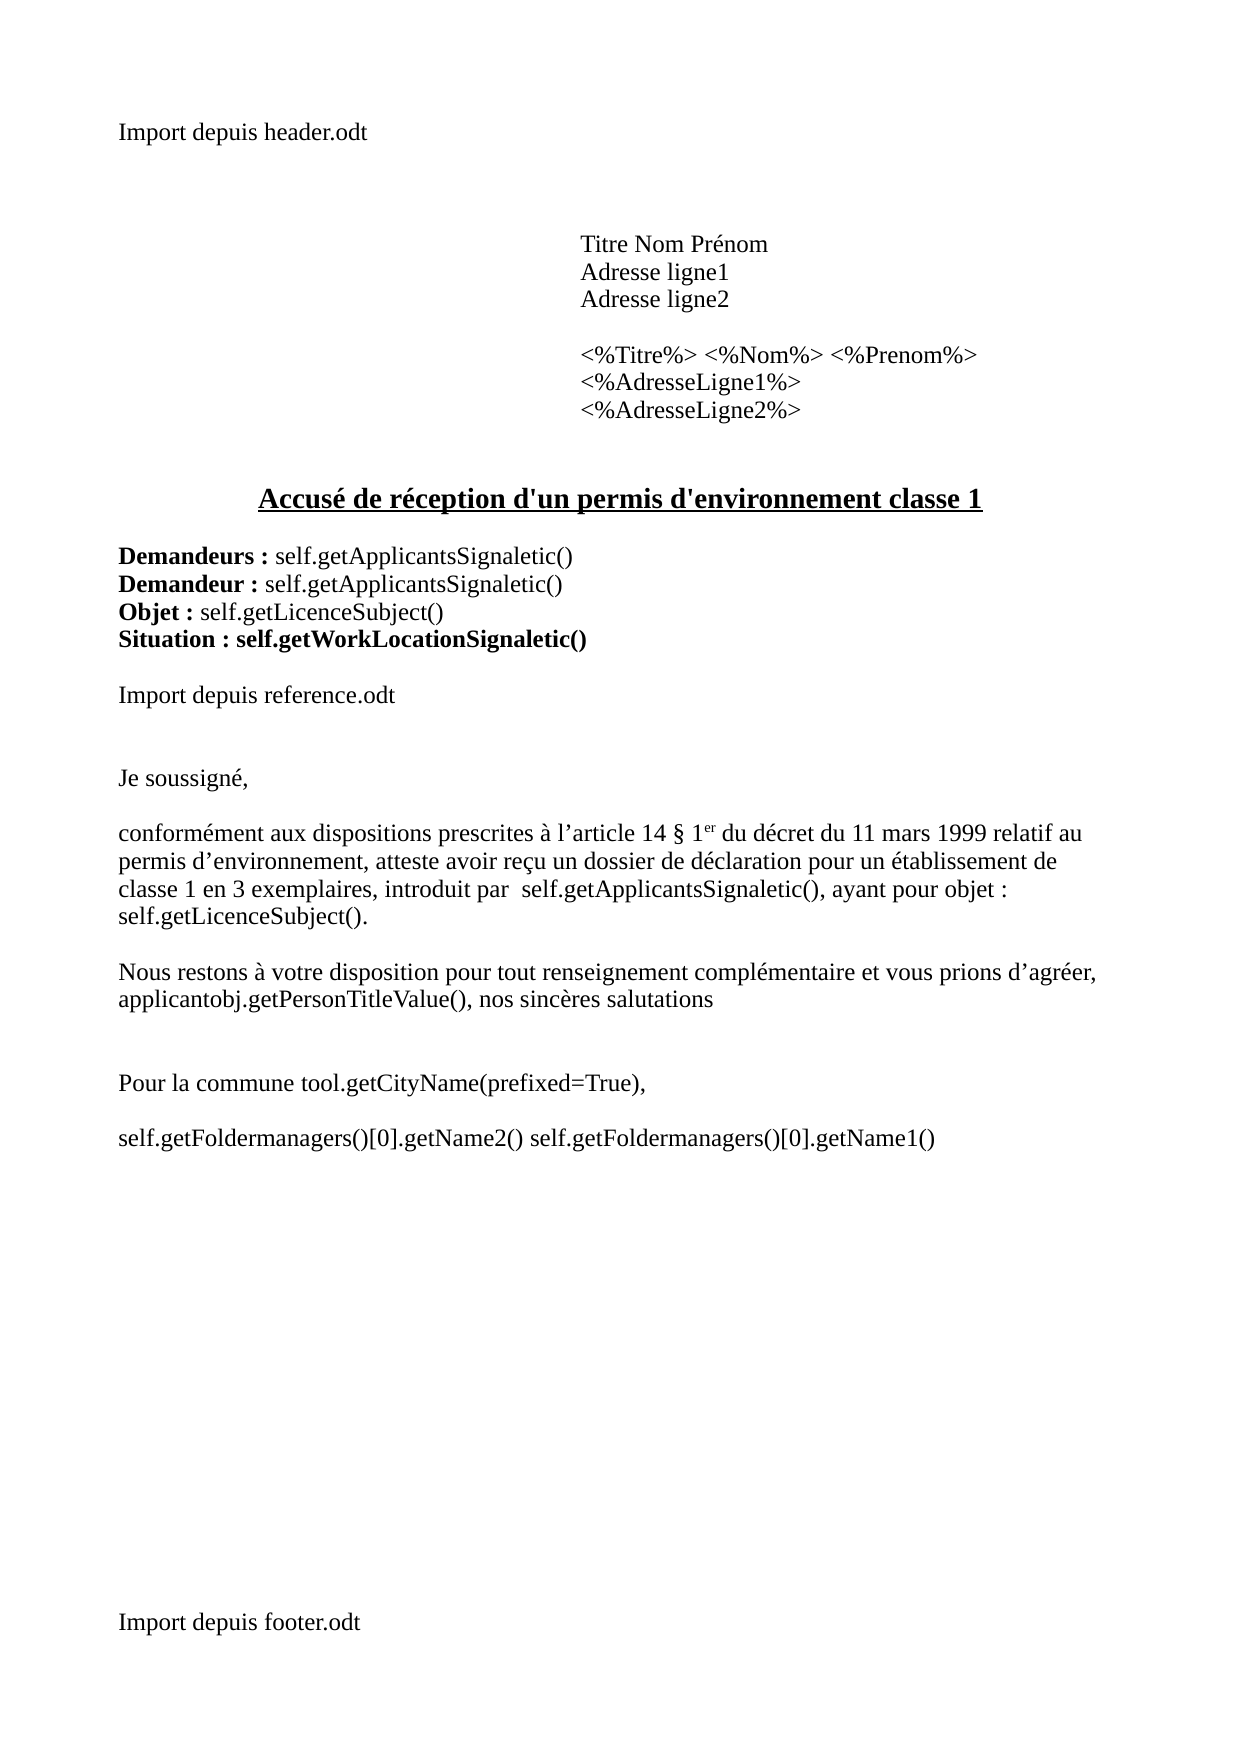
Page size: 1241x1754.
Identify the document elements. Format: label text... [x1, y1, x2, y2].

text Import depuis header.odt [118, 118, 539, 146]
text Titre Nom Prénom Adresse ligne1 Adresse ligne2 [580, 230, 1042, 313]
text conformément aux dispositions prescrites à l’article 14 § 1er du décret du 11 mars 1999 relatif au permis d’environnement, atteste avoir reçu un dossier de déclaration pour un établissement de classe 1 en 3 exemplaires, introduit par self.getApplicantsSignaletic(), ayant pour objet : self.getLicenceSubject(). [118, 819, 1122, 930]
text Demandeur : self.getApplicantsSignaletic() [118, 570, 1122, 598]
text Nous restons à votre disposition pour tout renseignement complémentaire et vous prions d’agréer, applicantobj.getPersonTitleValue(), nos sincères salutations [118, 958, 1122, 1013]
text Pour la commune tool.getCityName(prefixed=True), [118, 1069, 1122, 1096]
text Je soussigné, [118, 764, 1122, 792]
text <%Titre%> <%Nom%> <%Prenom%> <%AdresseLigne1%> <%AdresseLigne2%> [580, 341, 1042, 424]
text Objet : self.getLicenceSubject() [118, 598, 1122, 625]
text self.getFoldermanagers()[0].getName2() self.getFoldermanagers()[0].getName1() [118, 1124, 1122, 1152]
text Situation : self.getWorkLocationSignaletic() [118, 625, 1122, 653]
title Accusé de réception d'un permis d'environnement classe 1 [118, 482, 1122, 514]
text Import depuis reference.odt [118, 681, 1122, 708]
text Demandeurs : self.getApplicantsSignaletic() [118, 542, 1122, 570]
